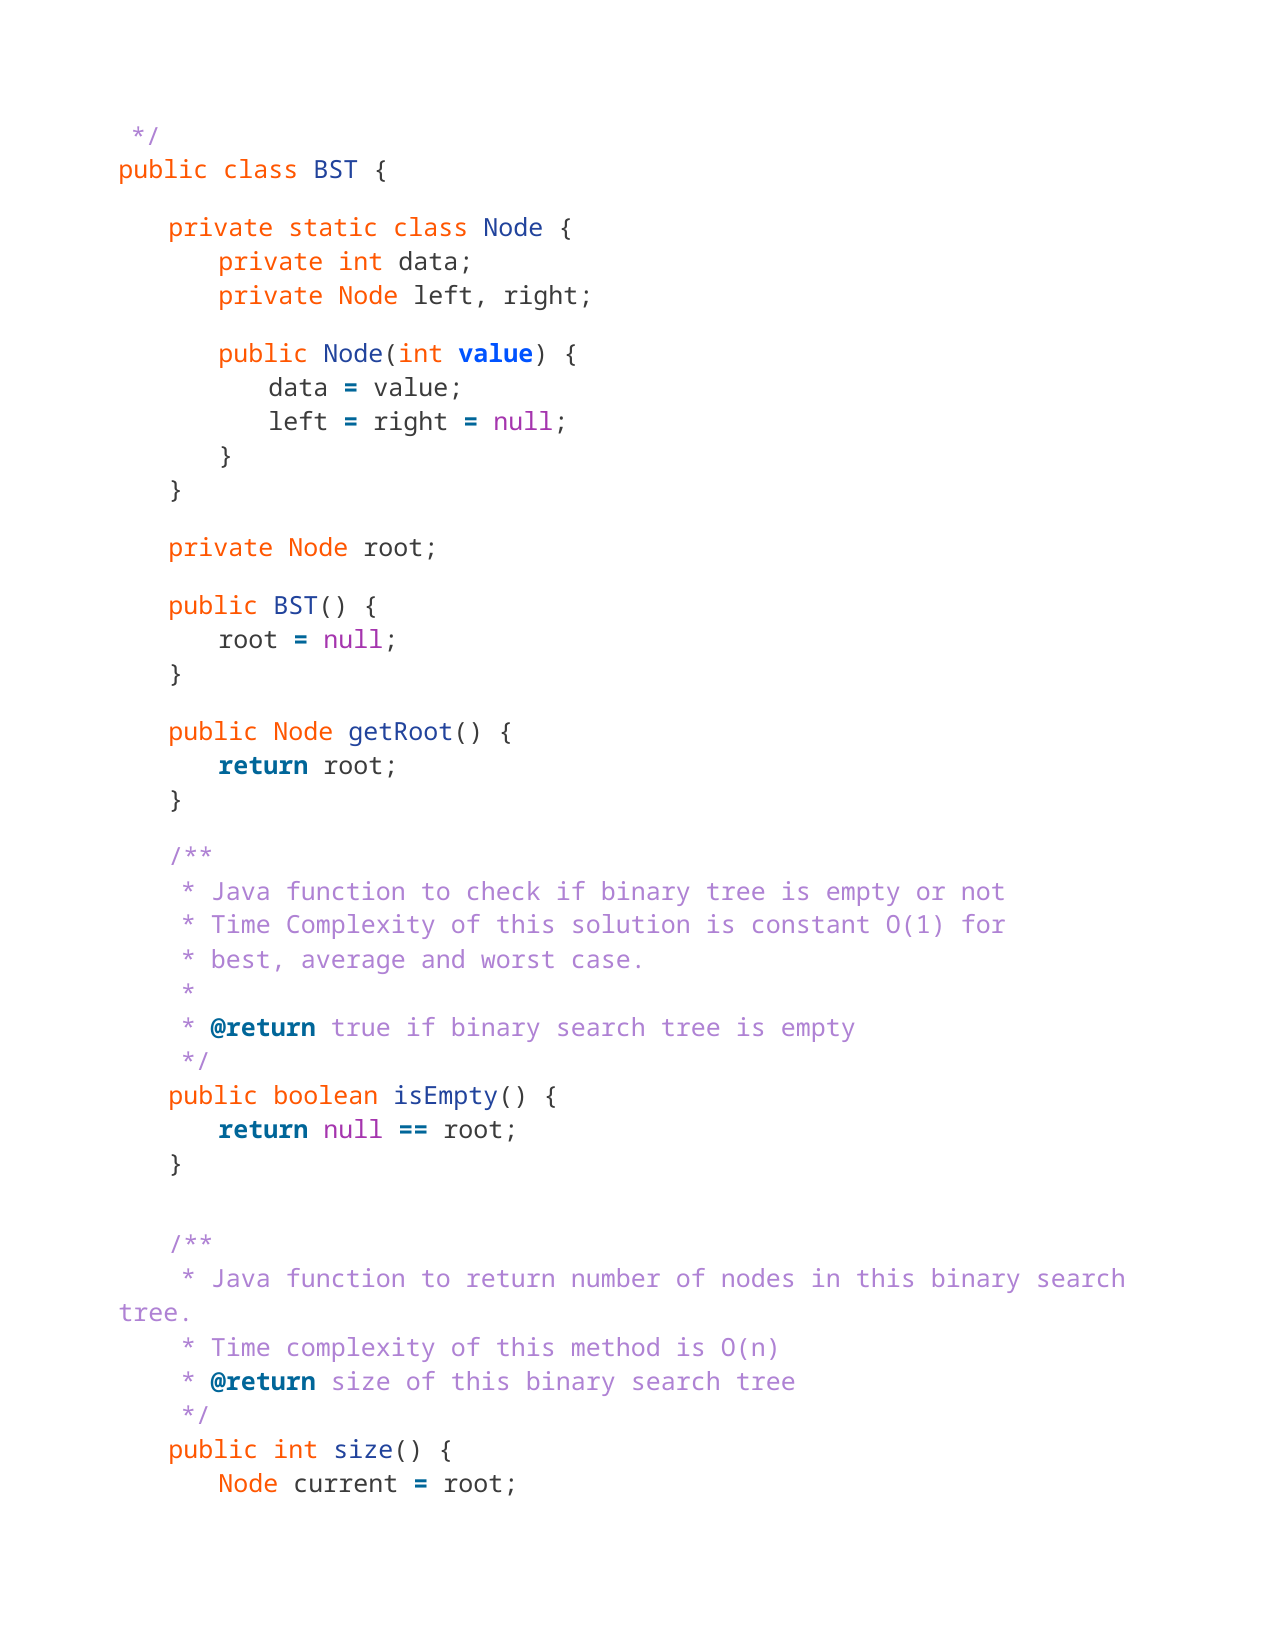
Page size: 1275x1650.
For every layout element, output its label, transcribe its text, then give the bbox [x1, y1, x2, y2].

text private Node root; [118, 530, 1157, 564]
text public boolean isEmpty() { [118, 1077, 1157, 1112]
text */ [118, 118, 1157, 152]
text * Java function to check if binary tree is empty or not [118, 873, 1157, 907]
text public BST() { [118, 587, 1157, 621]
text } [118, 438, 1157, 472]
text } [118, 781, 1157, 815]
text private static class Node { [118, 210, 1157, 244]
text Node current = root; [118, 1465, 1157, 1499]
text return root; [118, 747, 1157, 781]
text * [118, 975, 1157, 1009]
text */ [118, 1397, 1157, 1431]
text } [118, 656, 1157, 689]
text public int size() { [118, 1431, 1157, 1465]
text } [118, 1146, 1157, 1180]
text */ [118, 1043, 1157, 1077]
text public class BST { [118, 152, 1157, 186]
text private Node left, right; [118, 278, 1157, 312]
text * Java function to return number of nodes in this binary search tree. [118, 1261, 1157, 1329]
text * Time Complexity of this solution is constant O(1) for [118, 907, 1157, 941]
text * best, average and worst case. [118, 941, 1157, 975]
text } [118, 472, 1157, 506]
text left = right = null; [118, 404, 1157, 438]
text data = value; [118, 370, 1157, 404]
text public Node(int value) { [118, 336, 1157, 370]
text return null == root; [118, 1112, 1157, 1146]
text * @return true if binary search tree is empty [118, 1009, 1157, 1043]
text private int data; [118, 244, 1157, 278]
text * Time complexity of this method is O(n) [118, 1329, 1157, 1363]
text /** [118, 839, 1157, 873]
text public Node getRoot() { [118, 713, 1157, 747]
text root = null; [118, 621, 1157, 656]
text /** [118, 1227, 1157, 1261]
text * @return size of this binary search tree [118, 1363, 1157, 1397]
